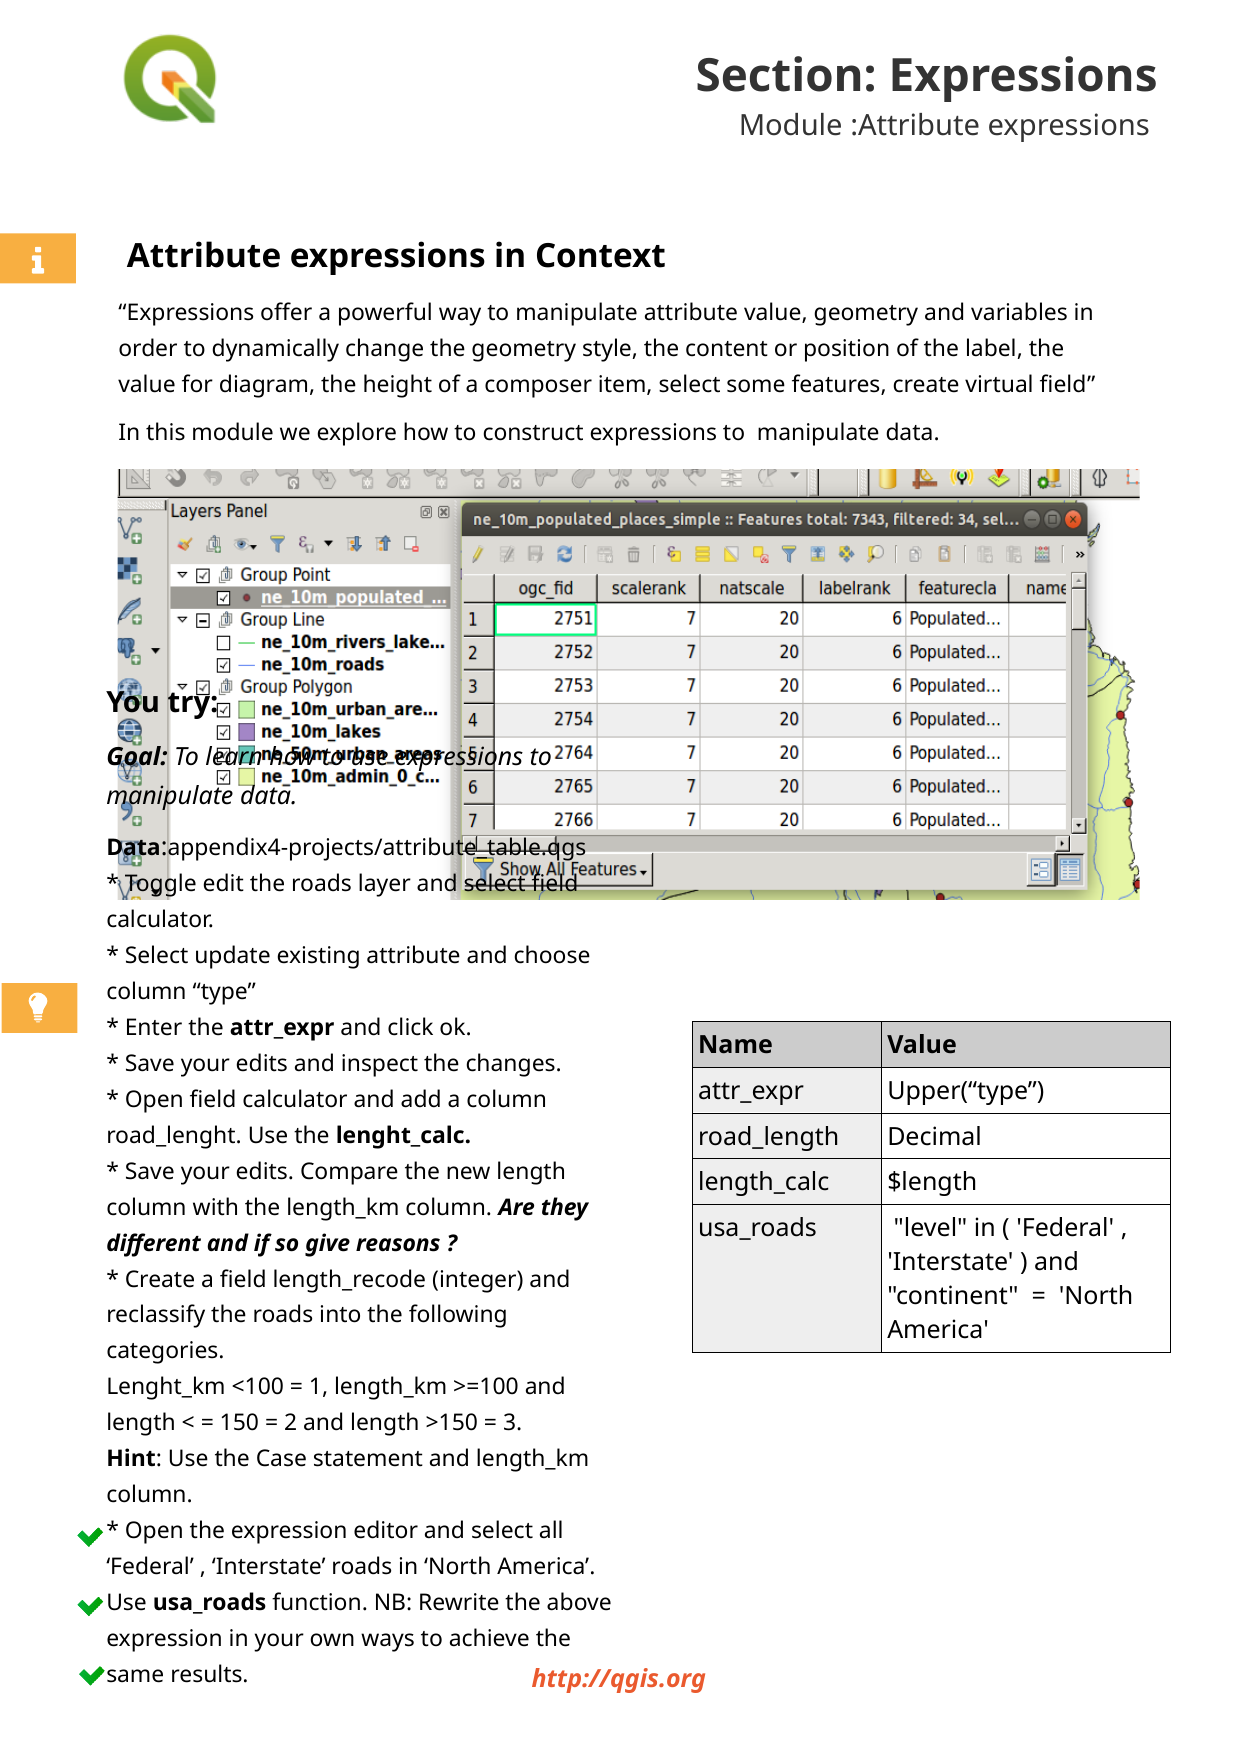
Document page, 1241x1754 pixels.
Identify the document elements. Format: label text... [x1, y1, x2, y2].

table_cell $length [882, 1159, 1170, 1204]
picture [122, 31, 218, 127]
table_cell Upper(“type”) [882, 1068, 1170, 1112]
picture [117, 469, 1140, 900]
table_cell road_length [693, 1114, 881, 1158]
table_header Name [693, 1022, 881, 1067]
table_cell attr_expr [693, 1068, 881, 1112]
text In this module we explore how to construct expressions to manipulate data. [118, 416, 1122, 447]
text “Expressions offer a powerful way to manipulate attribute value, geometry and variables in order to dynamically change the geometry style, the content or position of the label, the value for diagram, the height of a composer item, select some features, create virtual field” [118, 296, 1122, 399]
table_header Value [882, 1022, 1170, 1067]
table_cell "level" in ( 'Federal' , 'Interstate' ) and "continent" = 'North America' [882, 1205, 1170, 1352]
table_cell usa_roads [693, 1205, 881, 1352]
table_cell Decimal [882, 1114, 1170, 1158]
table_cell length_calc [693, 1159, 881, 1204]
subtitle Attribute expressions in Context [118, 232, 1122, 277]
